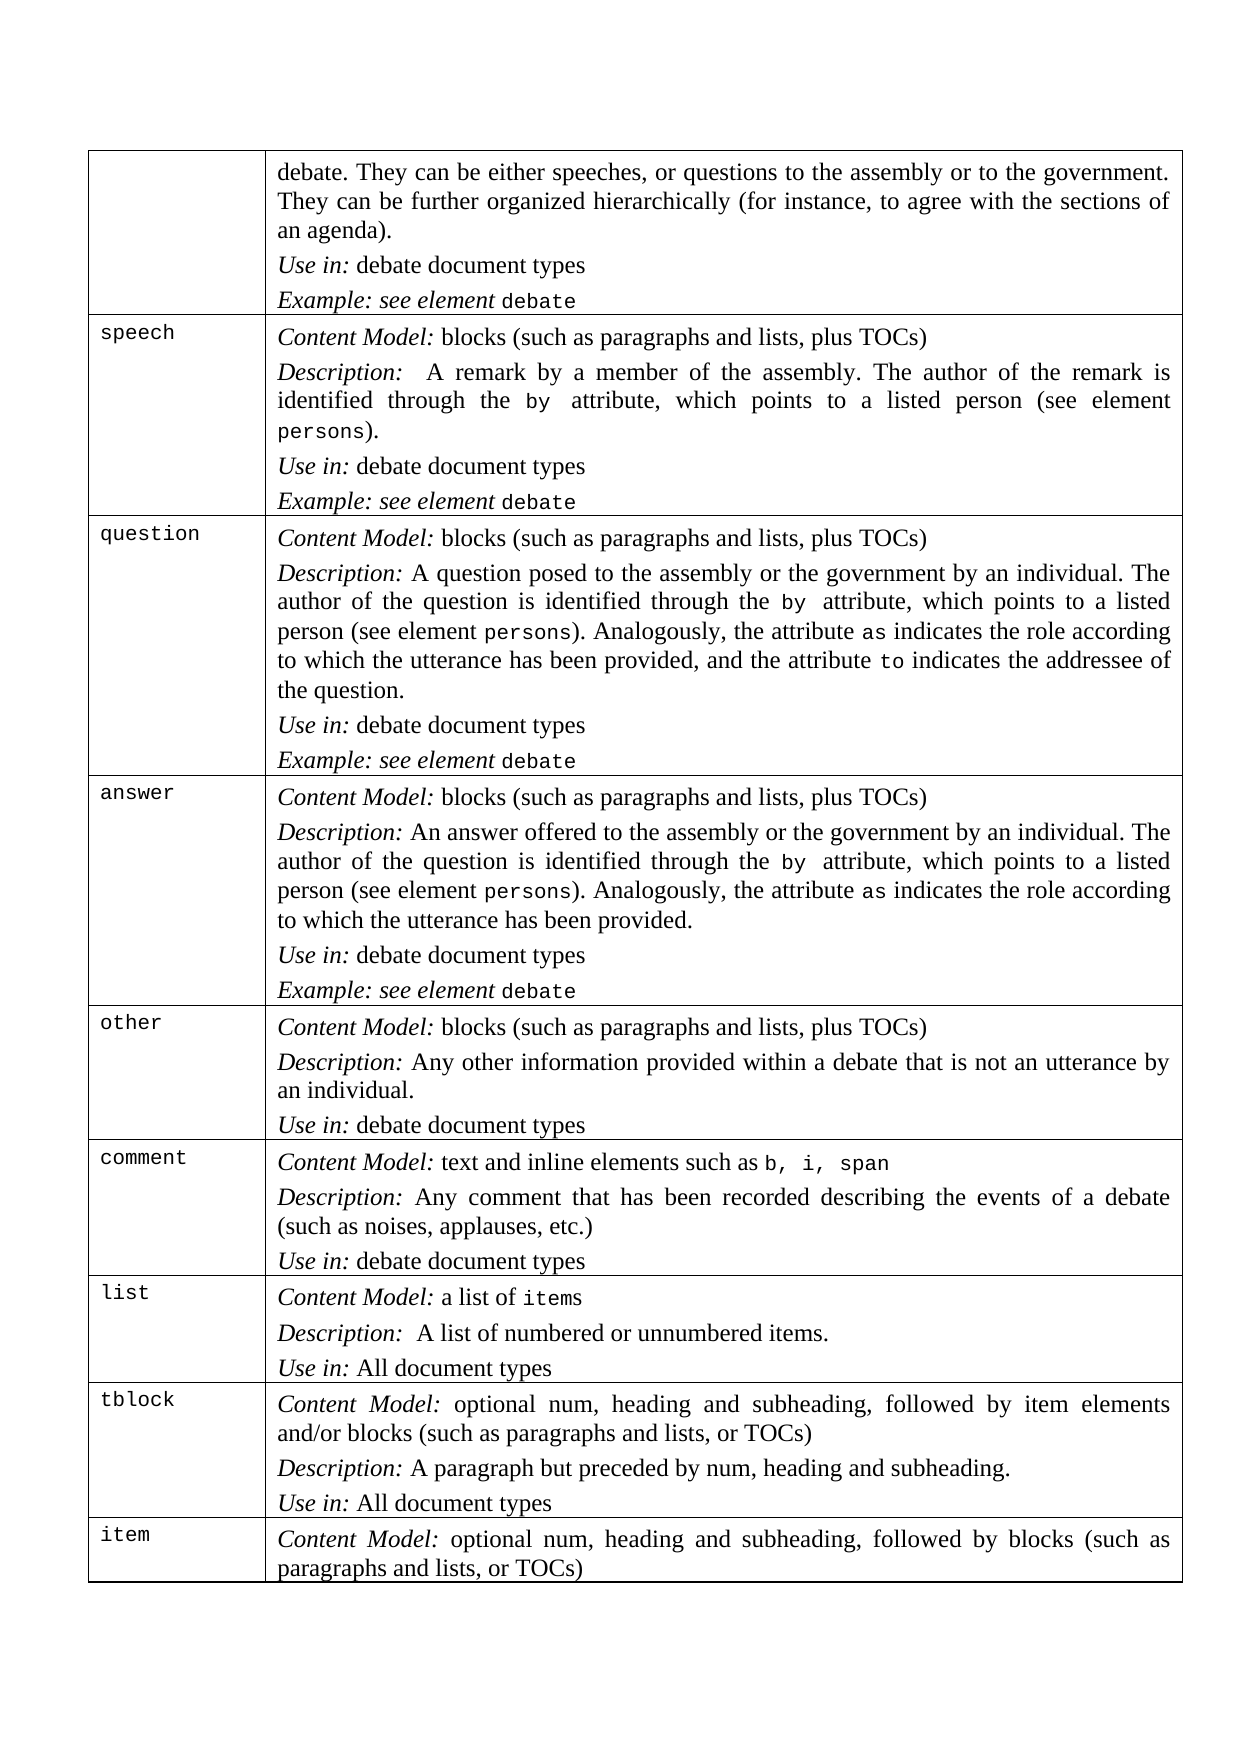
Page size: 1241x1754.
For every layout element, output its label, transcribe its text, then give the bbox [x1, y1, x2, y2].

table_cell Content Model: a list of items Description: A list of numbered or unnumbered items. Use in: All document types [266, 1276, 1182, 1382]
table_cell item [89, 1518, 265, 1581]
table_cell tblock [89, 1383, 265, 1517]
table_cell list [89, 1276, 265, 1382]
table_cell Content Model: blocks (such as paragraphs and lists, plus TOCs) Description: Any other information provided within a debate that is not an utterance by an individual. Use in: debate document types [266, 1006, 1182, 1139]
table_cell speech [89, 315, 265, 515]
table_cell Content Model: blocks (such as paragraphs and lists, plus TOCs) Description: An answer offered to the assembly or the government by an individual. The author of the question is identified through the by attribute, which points to a listed person (see element persons). Analogously, the attribute as indicates the role according to which the utterance has been provided. Use in: debate document types Example: see element debate [266, 776, 1182, 1004]
table_cell question [89, 516, 265, 775]
table_cell Content Model: optional num, heading and subheading, followed by item elements and/or blocks (such as paragraphs and lists, or TOCs) Description: A paragraph but preceded by num, heading and subheading. Use in: All document types [266, 1383, 1182, 1517]
table_cell [89, 151, 265, 314]
table_cell Content Model: text and inline elements such as b, i, span Description: Any comment that has been recorded describing the events of a debate (such as noises, applauses, etc.) Use in: debate document types [266, 1140, 1182, 1275]
table_cell comment [89, 1140, 265, 1275]
table_cell other [89, 1006, 265, 1139]
table_cell Content Model: blocks (such as paragraphs and lists, plus TOCs) Description: A question posed to the assembly or the government by an individual. The author of the question is identified through the by attribute, which points to a listed person (see element persons). Analogously, the attribute as indicates the role according to which the utterance has been provided, and the attribute to indicates the addressee of the question. Use in: debate document types Example: see element debate [266, 516, 1182, 775]
table_cell answer [89, 776, 265, 1004]
table_cell Content Model: blocks (such as paragraphs and lists, plus TOCs) Description: A remark by a member of the assembly. The author of the remark is identified through the by attribute, which points to a listed person (see element persons). Use in: debate document types Example: see element debate [266, 315, 1182, 515]
table_cell Content Model: optional num, heading and subheading, followed by blocks (such as paragraphs and lists, or TOCs) [266, 1518, 1182, 1581]
table_cell debate. They can be either speeches, or questions to the assembly or to the government. They can be further organized hierarchically (for instance, to agree with the sections of an agenda). Use in: debate document types Example: see element debate [266, 151, 1182, 314]
